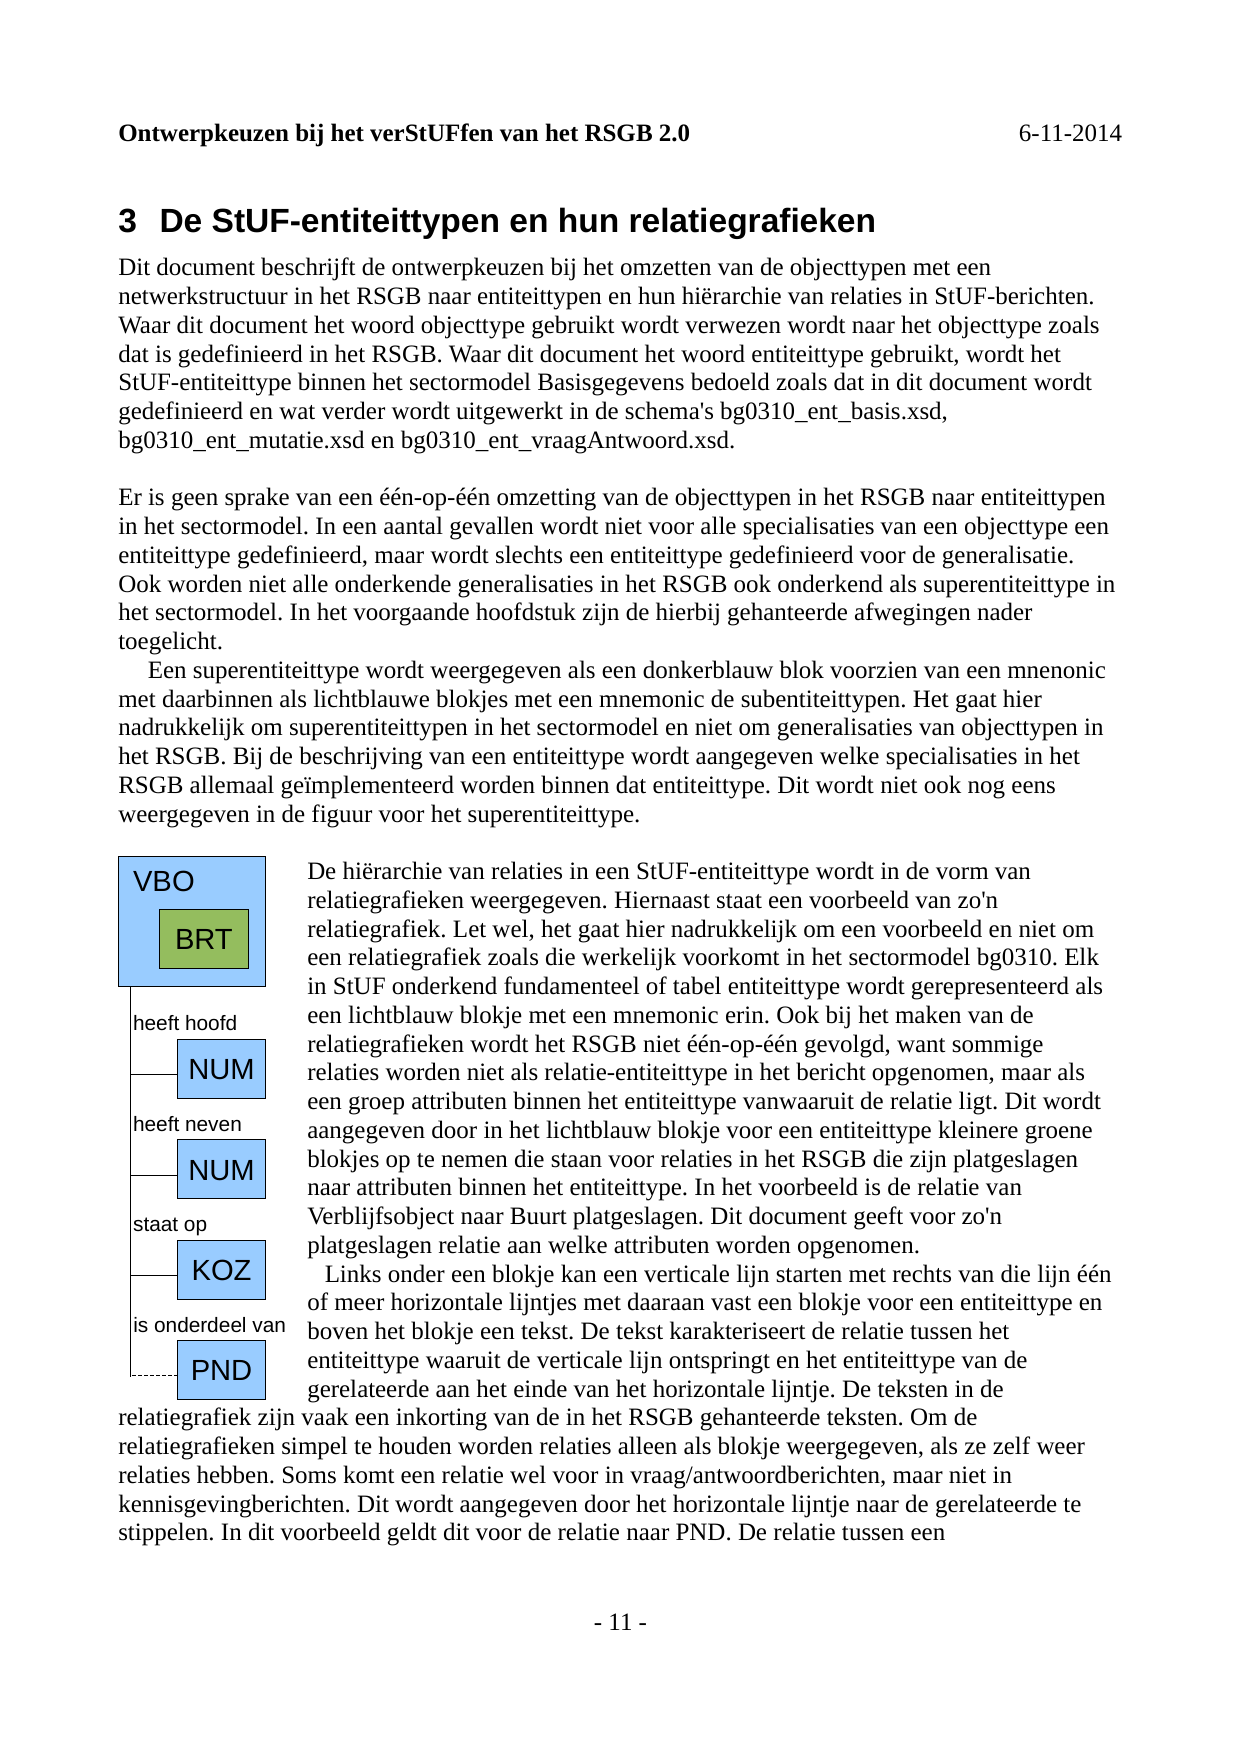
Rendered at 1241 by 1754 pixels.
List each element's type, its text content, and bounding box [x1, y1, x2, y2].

subtitle De StUF-entiteittypen en hun relatiegrafieken [118, 201, 1122, 240]
text Een superentiteittype wordt weergegeven als een donkerblauw blok voorzien van een mnenonic met daarbinnen als lichtblauwe blokjes met een mnemonic de subentiteittypen. Het gaat hier nadrukkelijk om superentiteittypen in het sectormodel en niet om generalisaties van objecttypen in het RSGB. Bij de beschrijving van een entiteittype wordt aangegeven welke specialisaties in het RSGB allemaal geïmplementeerd worden binnen dat entiteittype. Dit wordt niet ook nog eens weergegeven in de figuur voor het superentiteittype. [118, 655, 1122, 827]
text De hiërarchie van relaties in een StUF-entiteittype wordt in de vorm van relatiegrafieken weergegeven. Hiernaast staat een voorbeeld van zo'n relatiegrafiek. Let wel, het gaat hier nadrukkelijk om een voorbeeld en niet om een relatiegrafiek zoals die werkelijk voorkomt in het sectormodel bg0310. Elk in StUF onderkend fundamenteel of tabel entiteittype wordt gerepresenteerd als een lichtblauw blokje met een mnemonic erin. Ook bij het maken van de relatiegrafieken wordt het RSGB niet één-op-één gevolgd, want sommige relaties worden niet als relatie-entiteittype in het bericht opgenomen, maar als een groep attributen binnen het entiteittype vanwaaruit de relatie ligt. Dit wordt aangegeven door in het lichtblauw blokje voor een entiteittype kleinere groene blokjes op te nemen die staan voor relaties in het RSGB die zijn platgeslagen naar attributen binnen het entiteittype. In het voorbeeld is de relatie van Verblijfsobject naar Buurt platgeslagen. Dit document geeft voor zo'n platgeslagen relatie aan welke attributen worden opgenomen. [131, 856, 1122, 1259]
text Links onder een blokje kan een verticale lijn starten met rechts van die lijn één of meer horizontale lijntjes met daaraan vast een blokje voor een entiteittype en boven het blokje een tekst. De tekst karakteriseert de relatie tussen het entiteittype waaruit de verticale lijn ontspringt en het entiteittype van de gerelateerde aan het einde van het horizontale lijntje. De teksten in de relatiegrafiek zijn vaak een inkorting van de in het RSGB gehanteerde teksten. Om de relatiegrafieken simpel te houden worden relaties alleen als blokje weergegeven, als ze zelf weer relaties hebben. Soms komt een relatie wel voor in vraag/antwoordberichten, maar niet in kennisgevingberichten. Dit wordt aangegeven door het horizontale lijntje naar de gerelateerde te stippelen. In dit voorbeeld geldt dit voor de relatie naar PND. De relatie tussen een [118, 1259, 1122, 1546]
text Er is geen sprake van een één-op-één omzetting van de objecttypen in het RSGB naar entiteittypen in het sectormodel. In een aantal gevallen wordt niet voor alle specialisaties van een objecttype een entiteittype gedefinieerd, maar wordt slechts een entiteittype gedefinieerd voor de generalisatie. Ook worden niet alle onderkende generalisaties in het RSGB ook onderkend als superentiteittype in het sectormodel. In het voorgaande hoofdstuk zijn de hierbij gehanteerde afwegingen nader toegelicht. [118, 482, 1122, 655]
text Dit document beschrijft de ontwerpkeuzen bij het omzetten van de objecttypen met een netwerkstructuur in het RSGB naar entiteittypen en hun hiërarchie van relaties in StUF-berichten. Waar dit document het woord objecttype gebruikt wordt verwezen wordt naar het objecttype zoals dat is gedefinieerd in het RSGB. Waar dit document het woord entiteittype gebruikt, wordt het StUF-entiteittype binnen het sectormodel Basisgegevens bedoeld zoals dat in dit document wordt gedefinieerd en wat verder wordt uitgewerkt in de schema's bg0310_ent_basis.xsd, bg0310_ent_mutatie.xsd en bg0310_ent_vraagAntwoord.xsd. [118, 252, 1122, 454]
